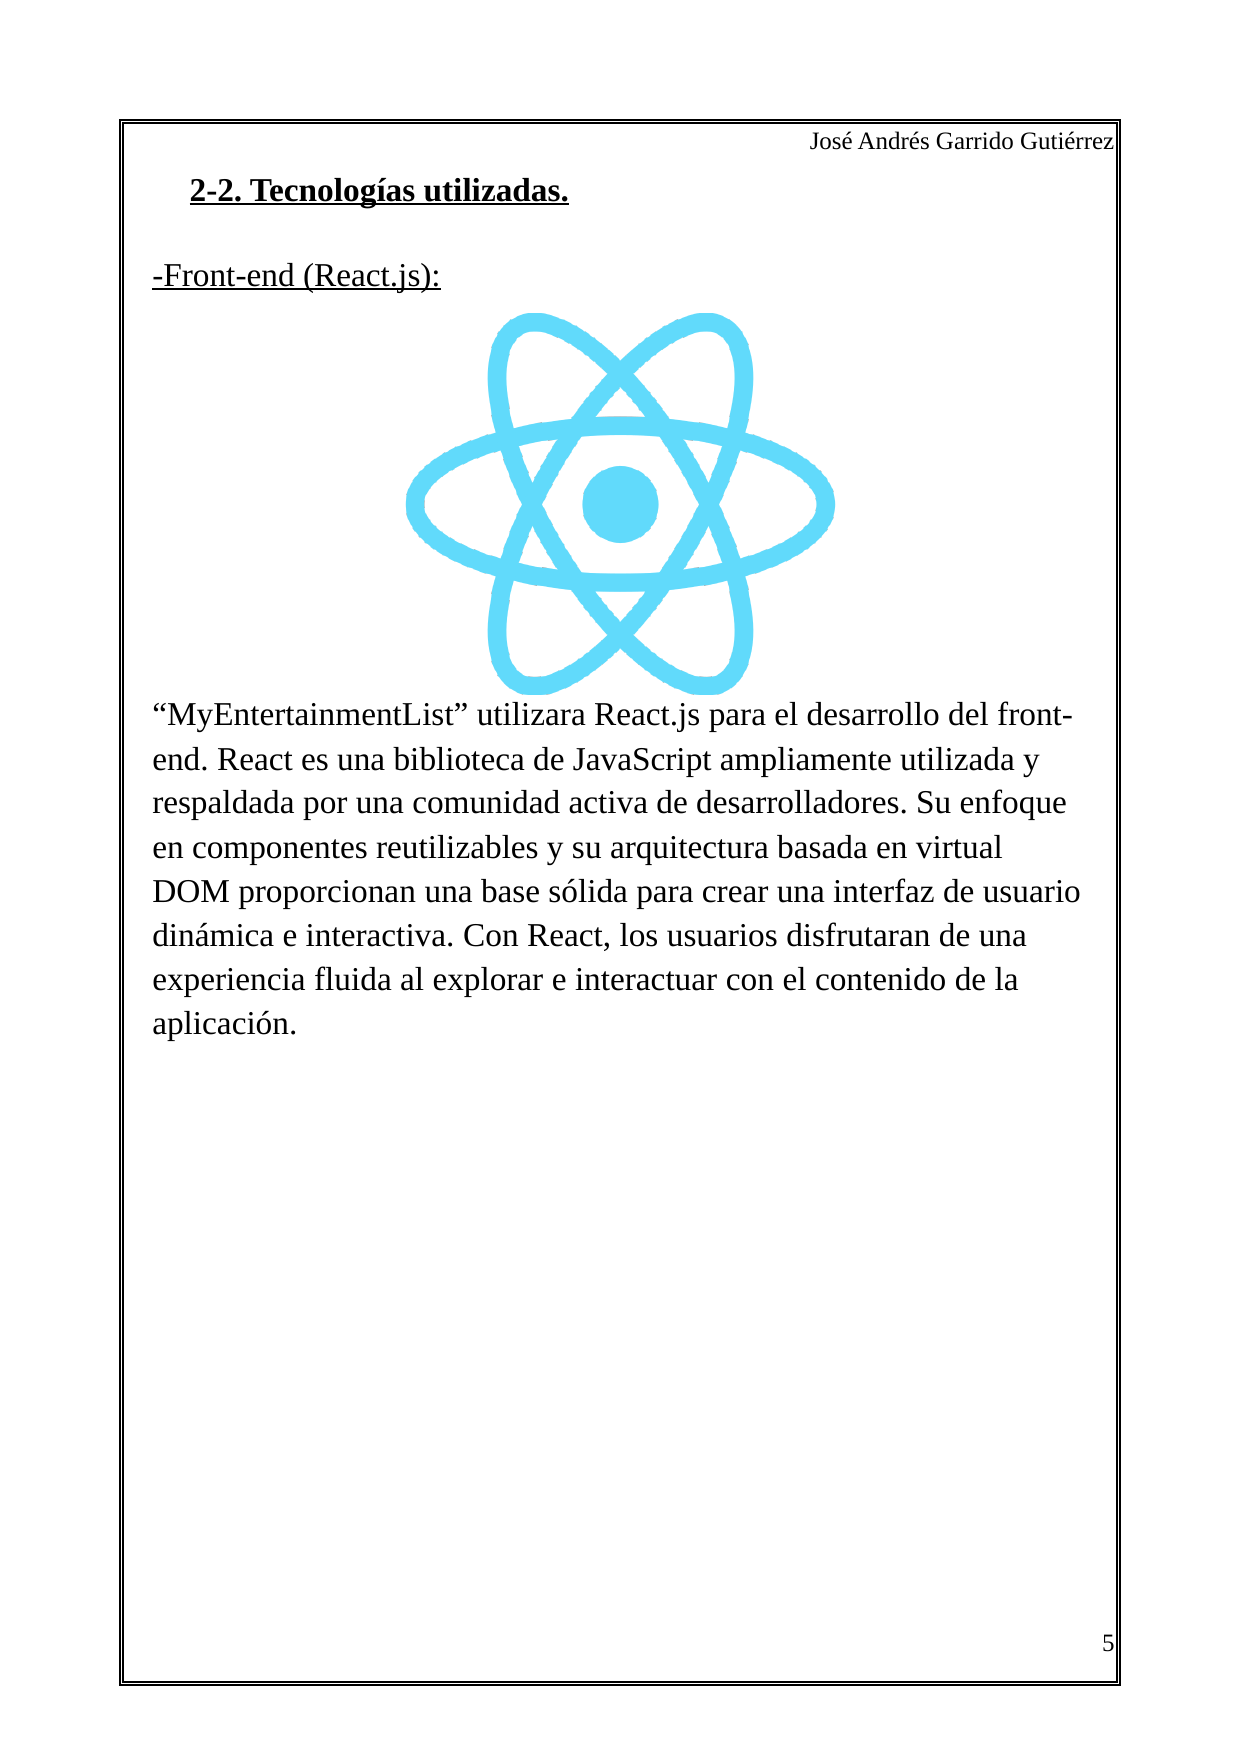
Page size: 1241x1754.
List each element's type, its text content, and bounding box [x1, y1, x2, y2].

text 2-2. Tecnologías utilizadas. [189, 170, 1114, 208]
text “MyEntertainmentList” utilizara React.js para el desarrollo del front-end. React es una biblioteca de JavaScript ampliamente utilizada y respaldada por una comunidad activa de desarrolladores. Su enfoque en componentes reutilizables y su arquitectura basada en virtual DOM proporcionan una base sólida para crear una interfaz de usuario dinámica e interactiva. Con React, los usuarios disfrutaran de una experiencia fluida al explorar e interactuar con el contenido de la aplicación. [152, 361, 1084, 1041]
text -Front-end (React.js): [152, 255, 1114, 293]
